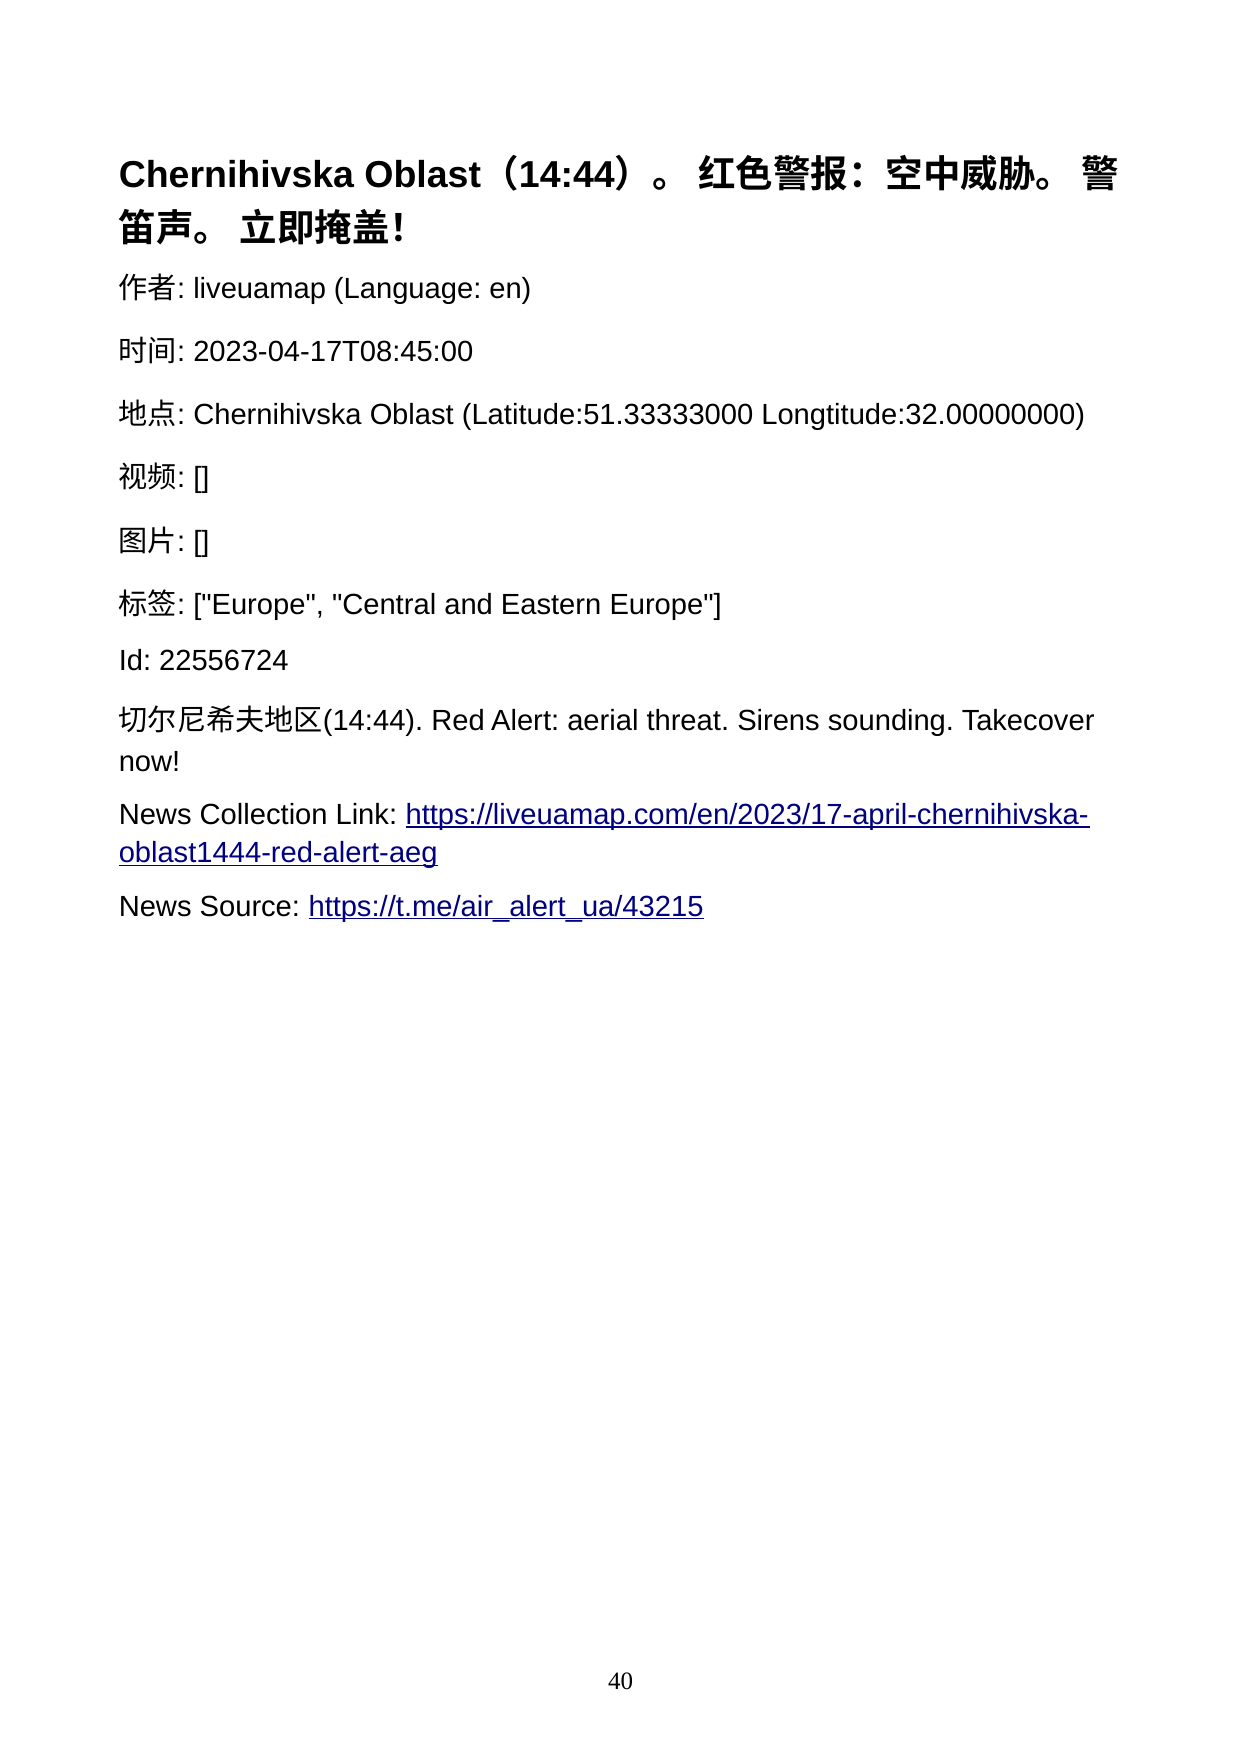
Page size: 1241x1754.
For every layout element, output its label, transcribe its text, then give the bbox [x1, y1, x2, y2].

text 作者: liveuamap (Language: en) [118, 264, 1122, 307]
text News Collection Link: https://liveuamap.com/en/2023/17-april-chernihivska-oblast1444-red-alert-aeg [118, 797, 1122, 869]
text 时间: 2023-04-17T08:45:00 [118, 328, 1122, 370]
text 标签: ["Europe", "Central and Eastern Europe"] [118, 580, 1122, 622]
text 地点: Chernihivska Oblast (Latitude:51.33333000 Longtitude:32.00000000) [118, 391, 1122, 433]
text 视频: [] [118, 454, 1122, 496]
text 切尔尼希夫地区(14:44). Red Alert: aerial threat. Sirens sounding. Takecover now! [118, 696, 1122, 777]
text 图片: [] [118, 517, 1122, 559]
text Id: 22556724 [118, 643, 1122, 677]
text News Source: https://t.me/air_alert_ua/43215 [118, 888, 1122, 922]
subtitle Chernihivska Oblast（14:44）。 红色警报：空中威胁。 警笛声。 立即掩盖！ [118, 143, 1122, 252]
